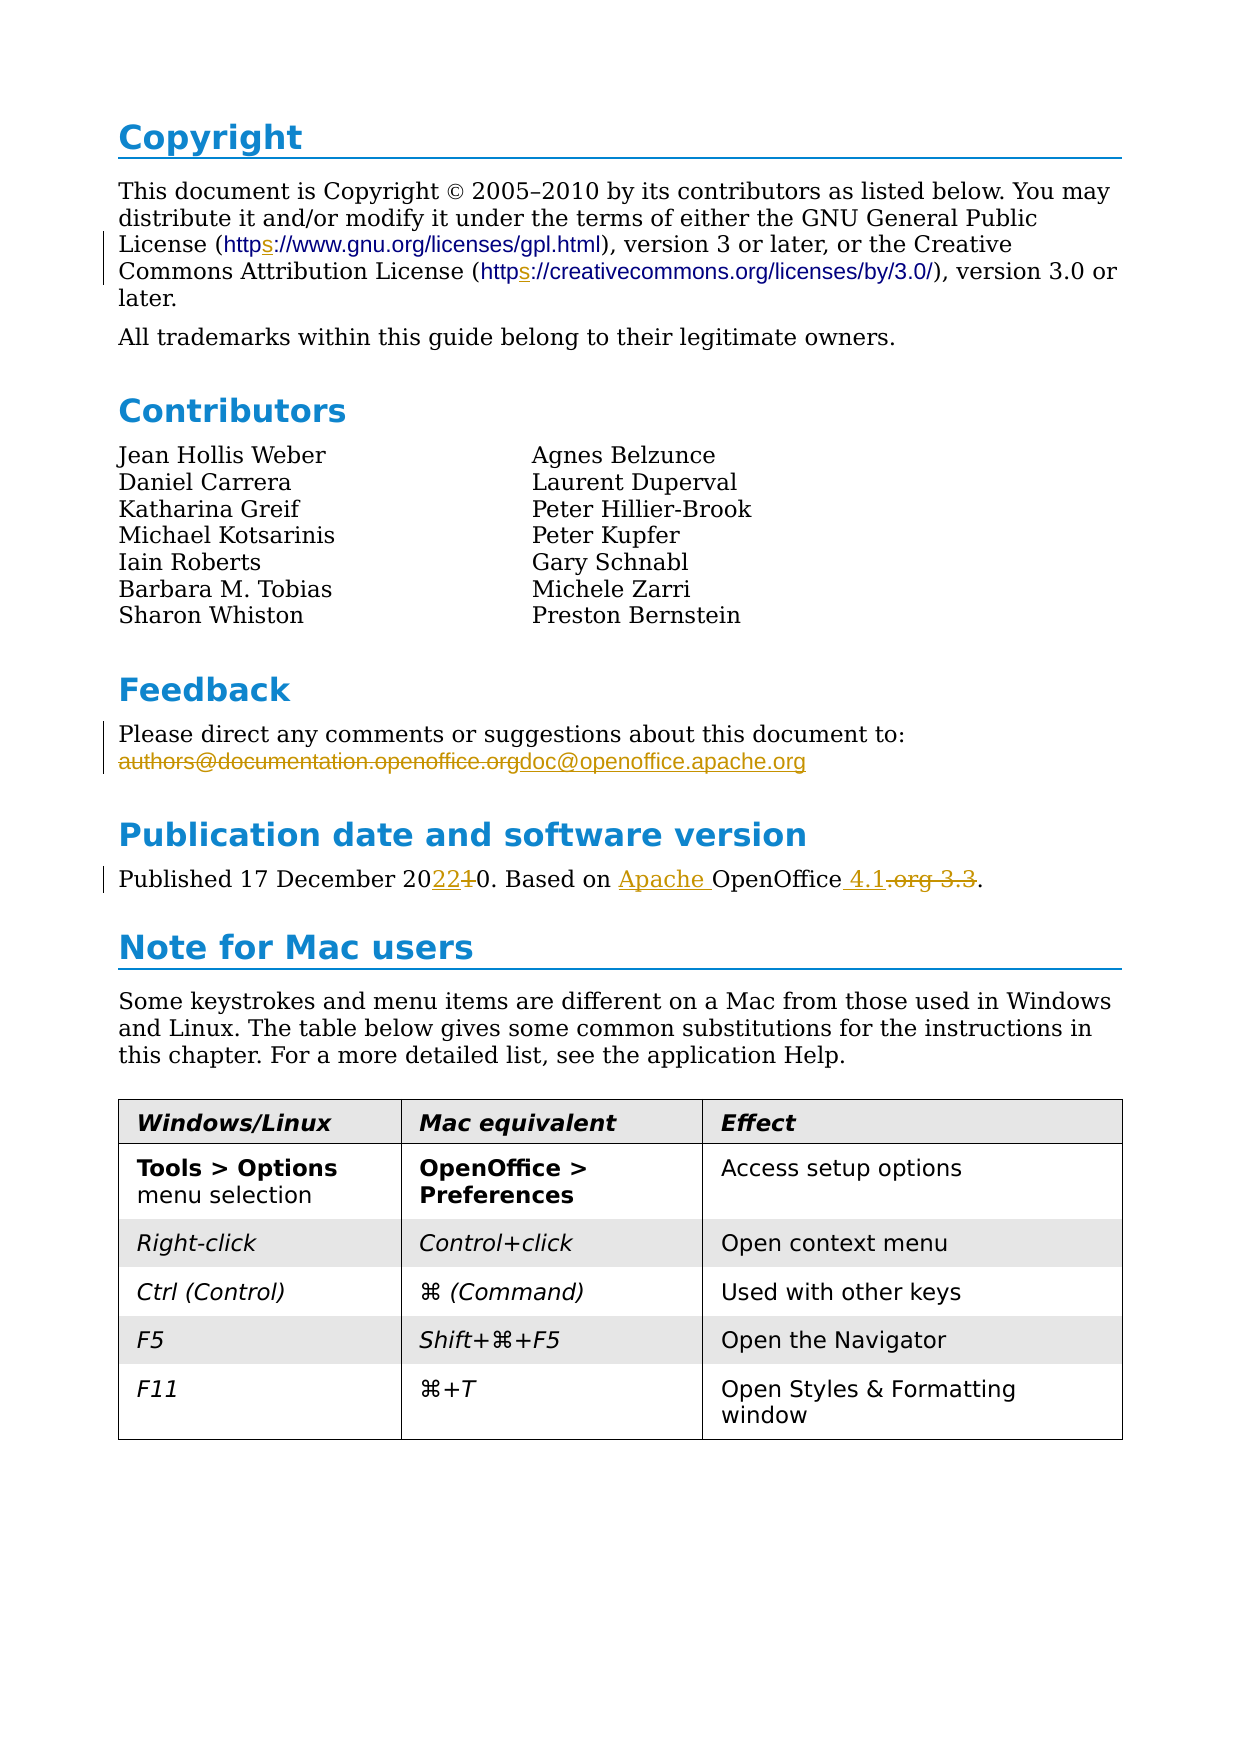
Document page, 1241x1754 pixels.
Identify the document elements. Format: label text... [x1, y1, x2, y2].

table_cell Right-click [119, 1219, 401, 1267]
text Contributors [118, 393, 1122, 430]
table_cell Access setup options [703, 1144, 1122, 1218]
table_cell Open the Navigator [703, 1316, 1122, 1364]
text Please direct any comments or suggestions about this document to: doc@openoffice.apache.org [118, 721, 1122, 774]
table_cell F11 [119, 1364, 401, 1439]
table_cell Shift+z+F5 [402, 1316, 702, 1364]
table_cell Control+click [402, 1219, 702, 1267]
table_cell F5 [119, 1316, 401, 1364]
table_header Mac equivalent [402, 1100, 702, 1143]
text Feedback [118, 671, 1122, 709]
text All trademarks within this guide belong to their legitimate owners. [118, 324, 1122, 351]
text This document is Copyright © 2005–2010 by its contributors as listed below. You may distribute it and/or modify it under the terms of either the GNU General Public License (https://www.gnu.org/licenses/gpl.html), version 3 or later, or the Creative Commons Attribution License (https://creativecommons.org/licenses/by/3.0/), version 3.0 or later. [118, 178, 1122, 312]
text Some keystrokes and menu items are different on a Mac from those used in Windows and Linux. The table below gives some common substitutions for the instructions in this chapter. For a more detailed list, see the application Help. [118, 988, 1122, 1068]
table_cell Ctrl (Control) [119, 1267, 401, 1316]
table_header Windows/Linux [119, 1100, 401, 1143]
table_cell Open Styles & Formatting window [703, 1364, 1122, 1439]
table_cell z (Command) [402, 1267, 702, 1316]
text Publication date and software version [118, 816, 1122, 853]
subtitle Note for Mac users [118, 929, 1122, 968]
table_cell Used with other keys [703, 1267, 1122, 1316]
table_cell Tools > Options menu selection [119, 1144, 401, 1218]
table_cell Open context menu [703, 1219, 1122, 1267]
table_cell z+T [402, 1364, 702, 1439]
text Jean Hollis Weber Agnes Belzunce Daniel Carrera Laurent Duperval Katharina Greif Peter Hillier-Brook Michael Kotsarinis Peter Kupfer Iain Roberts Gary Schnabl Barbara M. Tobias Michele Zarri Sharon Whiston Preston Bernstein [118, 443, 1122, 629]
table_cell OpenOffice > Preferences [402, 1144, 702, 1218]
text Published 17 December 20220. Based on Apache OpenOffice 4.1. [118, 866, 1122, 893]
table_header Effect [703, 1100, 1122, 1143]
subtitle Copyright [118, 118, 1122, 157]
